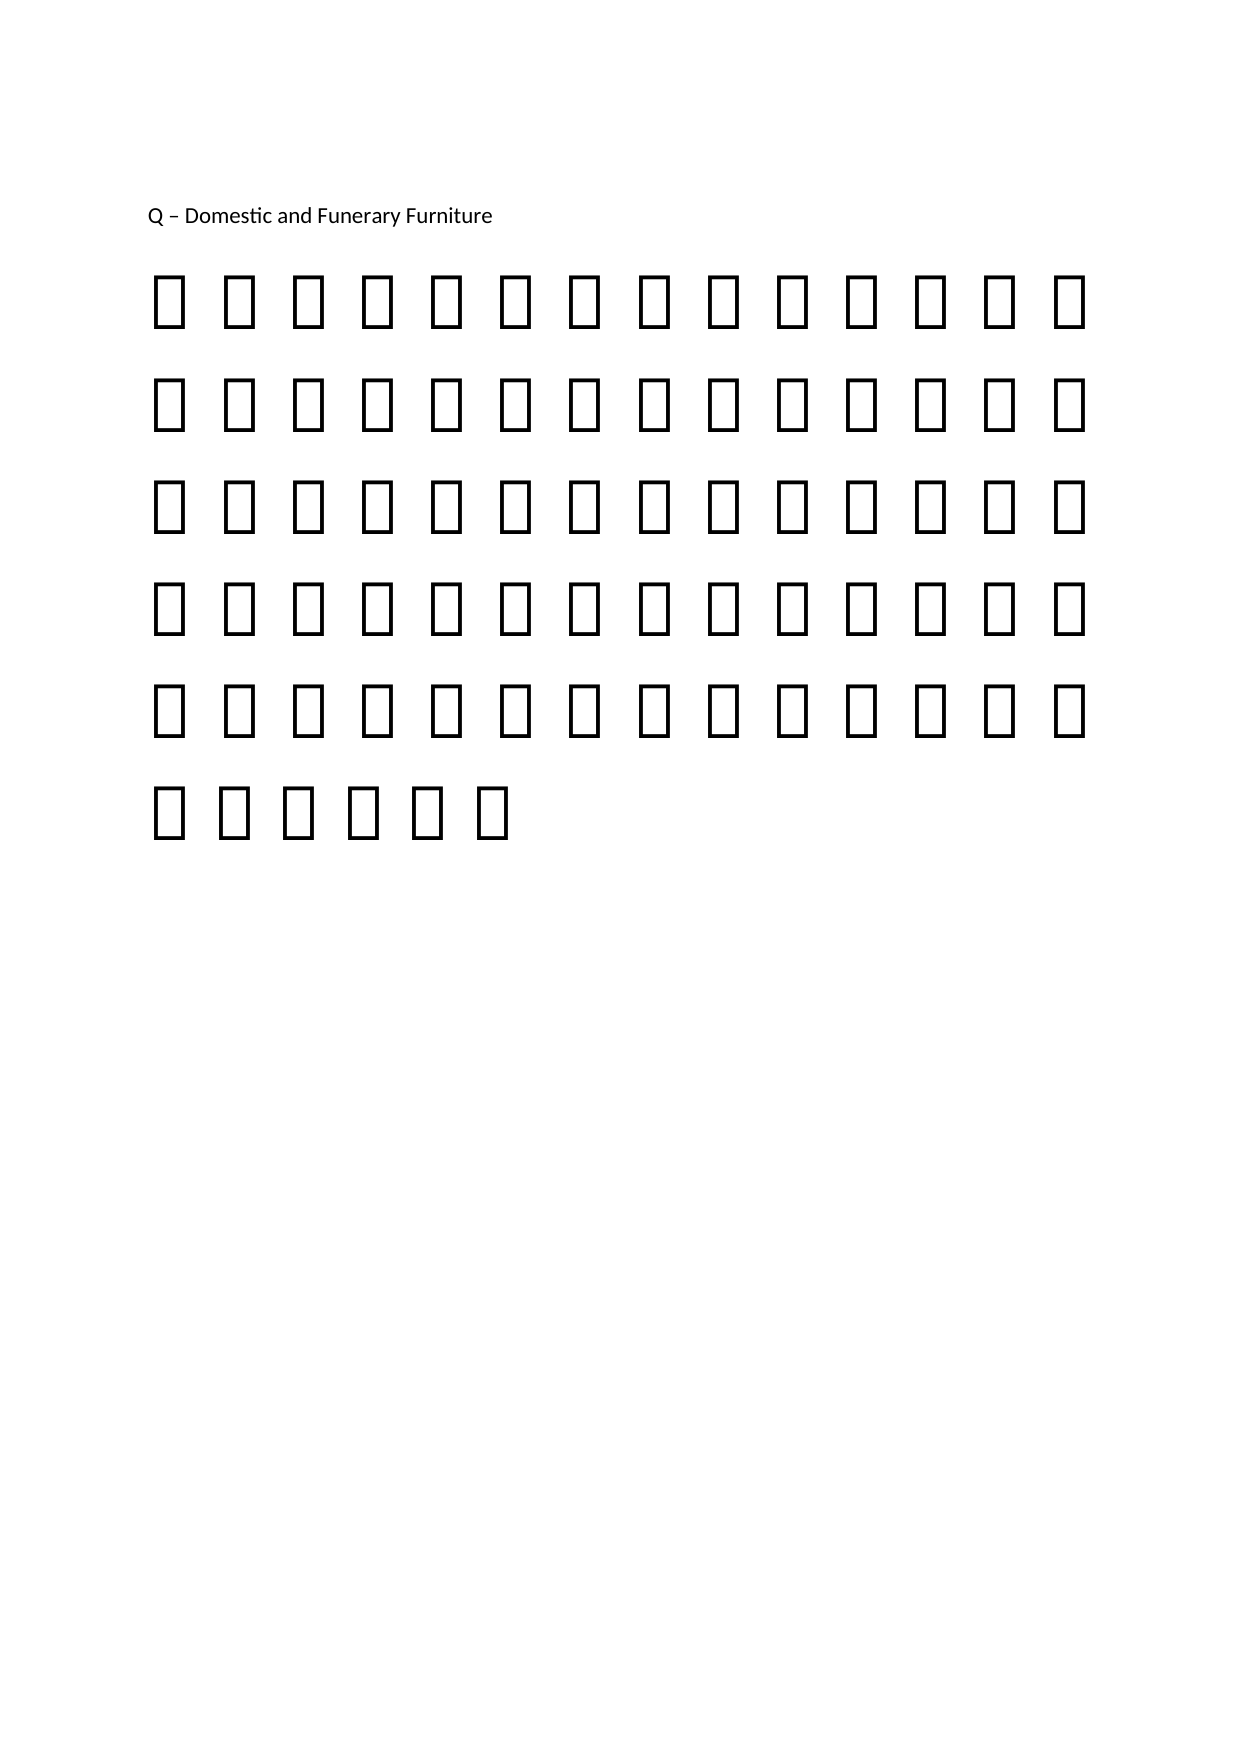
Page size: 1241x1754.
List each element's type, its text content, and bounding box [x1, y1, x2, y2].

text 󴑥 󴑦 󴑧 󴑨 󴑩 󴑪 󴑫 󴑬 󴑭 󴑮 󴑯 󴑰 󴑱 󴑲 󴑳 󴑴 󴑵 󴑶 󴑷 󴑸 󴑹 󴑺 󴑻 󴑼 󴑽 󴑾 󴑿 󴒀 󴒁 󴒂 󴒃 󴒄 󴒅 󴒆 󴒇 󴒈 󴒉 󴒊 󴒋 󴒌 󴒍 󴒎 󴒏 󴒐 󴒑 󴒒 󴒓 󴒔 󴒕 󴒖 󴒗 󴒘 󴒙 󴒚 󴒛 󴒜 󴒝 󴒞 󴒟 󴒠 󴒡 󴒢 󴒣 󴒤 󴒥 󴒦 󴒧 󴒨 󴒩 󴒪 󴒫 󴒬 󴒭 󴒮 󴒯 󴒰 [148, 249, 1092, 863]
text Q – Domestic and Funerary Furniture [148, 201, 1092, 229]
